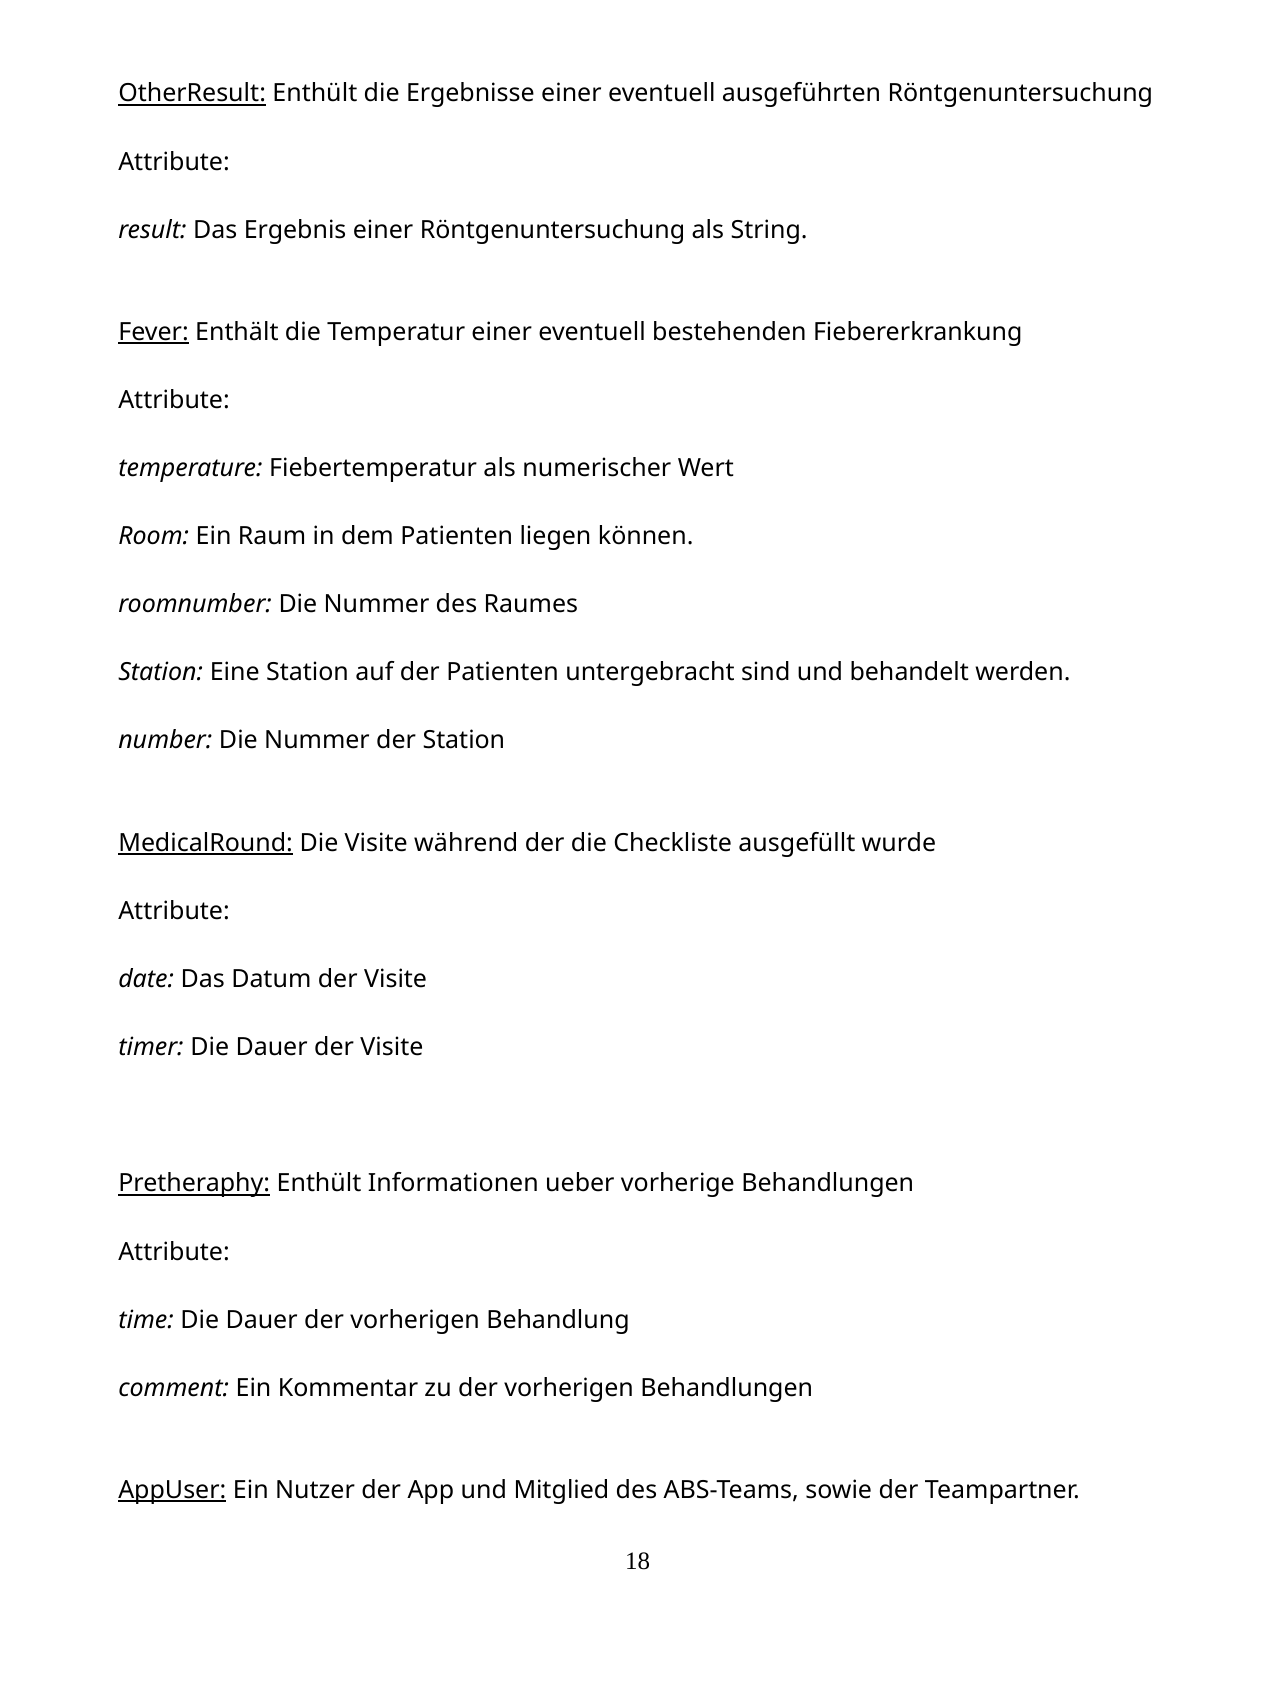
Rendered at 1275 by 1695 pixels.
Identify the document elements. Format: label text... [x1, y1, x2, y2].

text number: Die Nummer der Station [118, 722, 1157, 756]
text Attribute: [118, 1233, 1157, 1267]
text temperature: Fiebertemperatur als numerischer Wert [118, 450, 1157, 484]
text timer: Die Dauer der Visite [118, 1029, 1157, 1063]
text OtherResult: Enthült die Ergebnisse einer eventuell ausgeführten Röntgenuntersuchung [118, 75, 1157, 109]
text roomnumber: Die Nummer des Raumes [118, 586, 1157, 620]
text Attribute: [118, 382, 1157, 416]
text Fever: Enthält die Temperatur einer eventuell bestehenden Fiebererkrankung [118, 313, 1157, 347]
text time: Die Dauer der vorherigen Behandlung [118, 1301, 1157, 1335]
text Room: Ein Raum in dem Patienten liegen können. [118, 518, 1157, 552]
text Station: Eine Station auf der Patienten untergebracht sind und behandelt werden. [118, 654, 1157, 688]
text result: Das Ergebnis einer Röntgenuntersuchung als String. [118, 211, 1157, 245]
text comment: Ein Kommentar zu der vorherigen Behandlungen [118, 1369, 1157, 1403]
text AppUser: Ein Nutzer der App und Mitglied des ABS-Teams, sowie der Teampartner. [118, 1472, 1157, 1506]
text Attribute: [118, 892, 1157, 927]
text Pretheraphy: Enthült Informationen ueber vorherige Behandlungen [118, 1165, 1157, 1199]
text date: Das Datum der Visite [118, 961, 1157, 995]
text Attribute: [118, 143, 1157, 177]
text MedicalRound: Die Visite während der die Checkliste ausgefüllt wurde [118, 824, 1157, 858]
